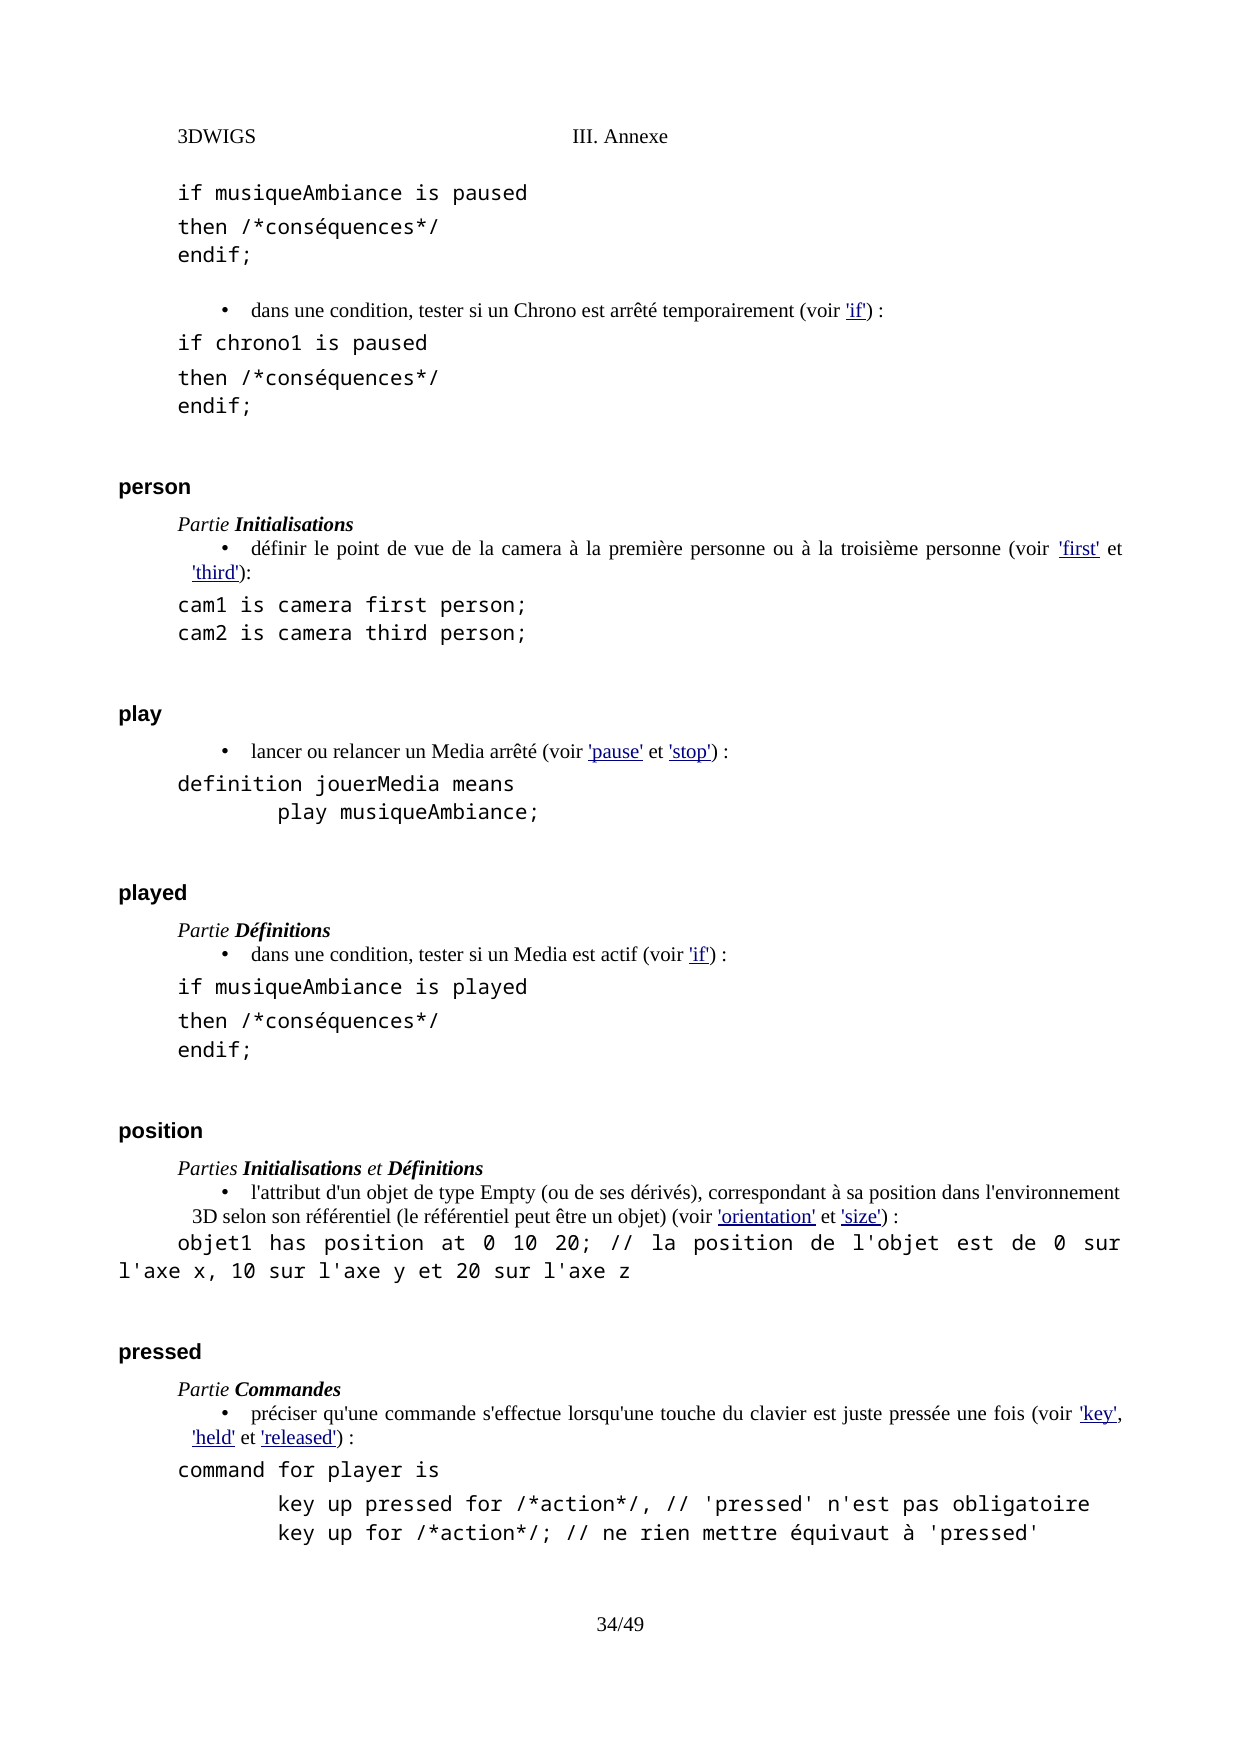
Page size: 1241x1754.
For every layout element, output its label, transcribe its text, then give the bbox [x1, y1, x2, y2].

list préciser qu'une commande s'effectue lorsqu'une touche du clavier est juste pressée une fois (voir 'key', 'held' et 'released') : [162, 1401, 1122, 1449]
text endif; [118, 240, 1122, 269]
list dans une condition, tester si un Media est actif (voir 'if') : [162, 942, 1122, 966]
text endif; [118, 391, 1122, 419]
text then /*conséquences*/ [118, 1006, 1122, 1035]
text cam1 is camera first person; [118, 590, 1122, 618]
text play musiqueAmbiance; [118, 797, 1122, 826]
text if chrono1 is paused [118, 328, 1122, 357]
text Partie Initialisations [118, 512, 1122, 536]
text definition jouerMedia means [118, 769, 1122, 797]
text key up pressed for /*action*/, // 'pressed' n'est pas obligatoire [118, 1489, 1122, 1518]
text Parties Initialisations et Définitions [118, 1156, 1122, 1179]
text command for player is [118, 1455, 1122, 1483]
list dans une condition, tester si un Chrono est arrêté temporairement (voir 'if') : [162, 298, 1122, 322]
subtitle played [118, 880, 1122, 906]
text if musiqueAmbiance is paused [118, 178, 1122, 206]
text endif; [118, 1035, 1122, 1063]
text cam2 is camera third person; [118, 618, 1122, 647]
text then /*conséquences*/ [118, 212, 1122, 240]
subtitle position [118, 1118, 1122, 1143]
subtitle pressed [118, 1339, 1122, 1364]
text if musiqueAmbiance is played [118, 972, 1122, 1001]
list l'attribut d'un objet de type Empty (ou de ses dérivés), correspondant à sa position dans l'environnement 3D selon son référentiel (le référentiel peut être un objet) (voir 'orientation' et 'size') : [162, 1179, 1122, 1228]
text then /*conséquences*/ [118, 363, 1122, 391]
subtitle person [118, 474, 1122, 499]
text key up for /*action*/; // ne rien mettre équivaut à 'pressed' [118, 1518, 1122, 1546]
text Partie Définitions [118, 918, 1122, 942]
text objet1 has position at 0 10 20; // la position de l'objet est de 0 sur l'axe x, 10 sur l'axe y et 20 sur l'axe z [118, 1228, 1122, 1284]
subtitle play [118, 701, 1122, 726]
text Partie Commandes [118, 1377, 1122, 1401]
list définir le point de vue de la camera à la première personne ou à la troisième personne (voir 'first' et 'third'): [162, 536, 1122, 584]
list lancer ou relancer un Media arrêté (voir 'pause' et 'stop') : [162, 739, 1122, 763]
